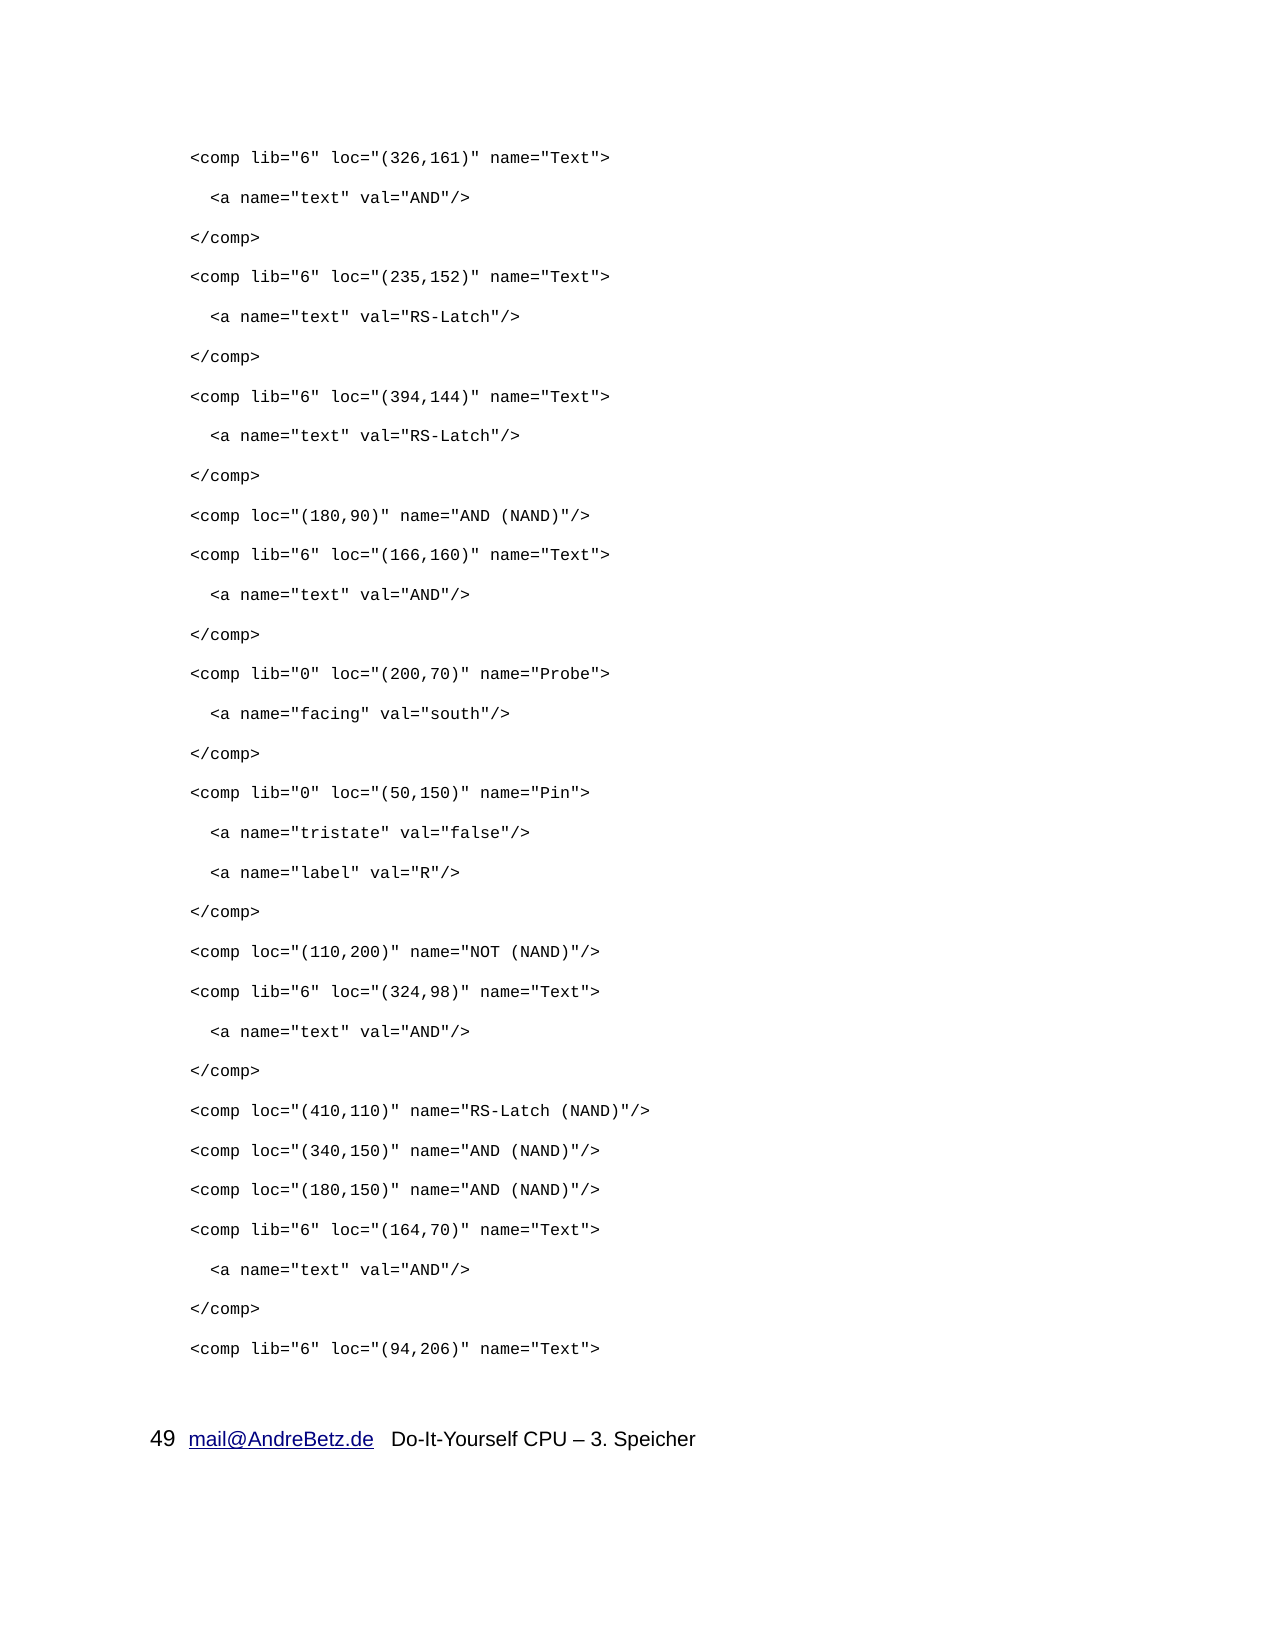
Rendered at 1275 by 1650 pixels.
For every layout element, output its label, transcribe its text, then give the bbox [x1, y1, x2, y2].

text <a name="text" val="AND"/> [150, 1023, 1125, 1042]
text <a name="text" val="RS-Latch"/> [150, 309, 1125, 328]
text <a name="facing" val="south"/> [150, 706, 1125, 724]
text <a name="text" val="AND"/> [150, 190, 1125, 208]
text </comp> [150, 904, 1125, 923]
text </comp> [150, 348, 1125, 367]
text <comp loc="(180,90)" name="AND (NAND)"/> [150, 507, 1125, 526]
text <a name="tristate" val="false"/> [150, 825, 1125, 843]
text <a name="text" val="AND"/> [150, 1261, 1125, 1280]
text <a name="text" val="AND"/> [150, 587, 1125, 605]
text </comp> [150, 229, 1125, 248]
text <a name="label" val="R"/> [150, 864, 1125, 883]
text </comp> [150, 626, 1125, 645]
text <comp loc="(410,110)" name="RS-Latch (NAND)"/> [150, 1102, 1125, 1121]
text <a name="text" val="RS-Latch"/> [150, 428, 1125, 447]
text <comp lib="6" loc="(166,160)" name="Text"> [150, 547, 1125, 566]
text <comp loc="(340,150)" name="AND (NAND)"/> [150, 1142, 1125, 1161]
text </comp> [150, 745, 1125, 764]
text <comp lib="0" loc="(200,70)" name="Probe"> [150, 666, 1125, 685]
text </comp> [150, 1063, 1125, 1082]
text <comp lib="6" loc="(94,206)" name="Text"> [150, 1341, 1125, 1359]
text <comp loc="(180,150)" name="AND (NAND)"/> [150, 1182, 1125, 1201]
text <comp lib="6" loc="(326,161)" name="Text"> [150, 150, 1125, 169]
text <comp lib="6" loc="(394,144)" name="Text"> [150, 388, 1125, 407]
text </comp> [150, 467, 1125, 486]
text <comp lib="6" loc="(164,70)" name="Text"> [150, 1222, 1125, 1240]
text <comp loc="(110,200)" name="NOT (NAND)"/> [150, 944, 1125, 963]
text <comp lib="6" loc="(235,152)" name="Text"> [150, 269, 1125, 288]
text </comp> [150, 1301, 1125, 1320]
text <comp lib="0" loc="(50,150)" name="Pin"> [150, 785, 1125, 804]
text <comp lib="6" loc="(324,98)" name="Text"> [150, 983, 1125, 1002]
